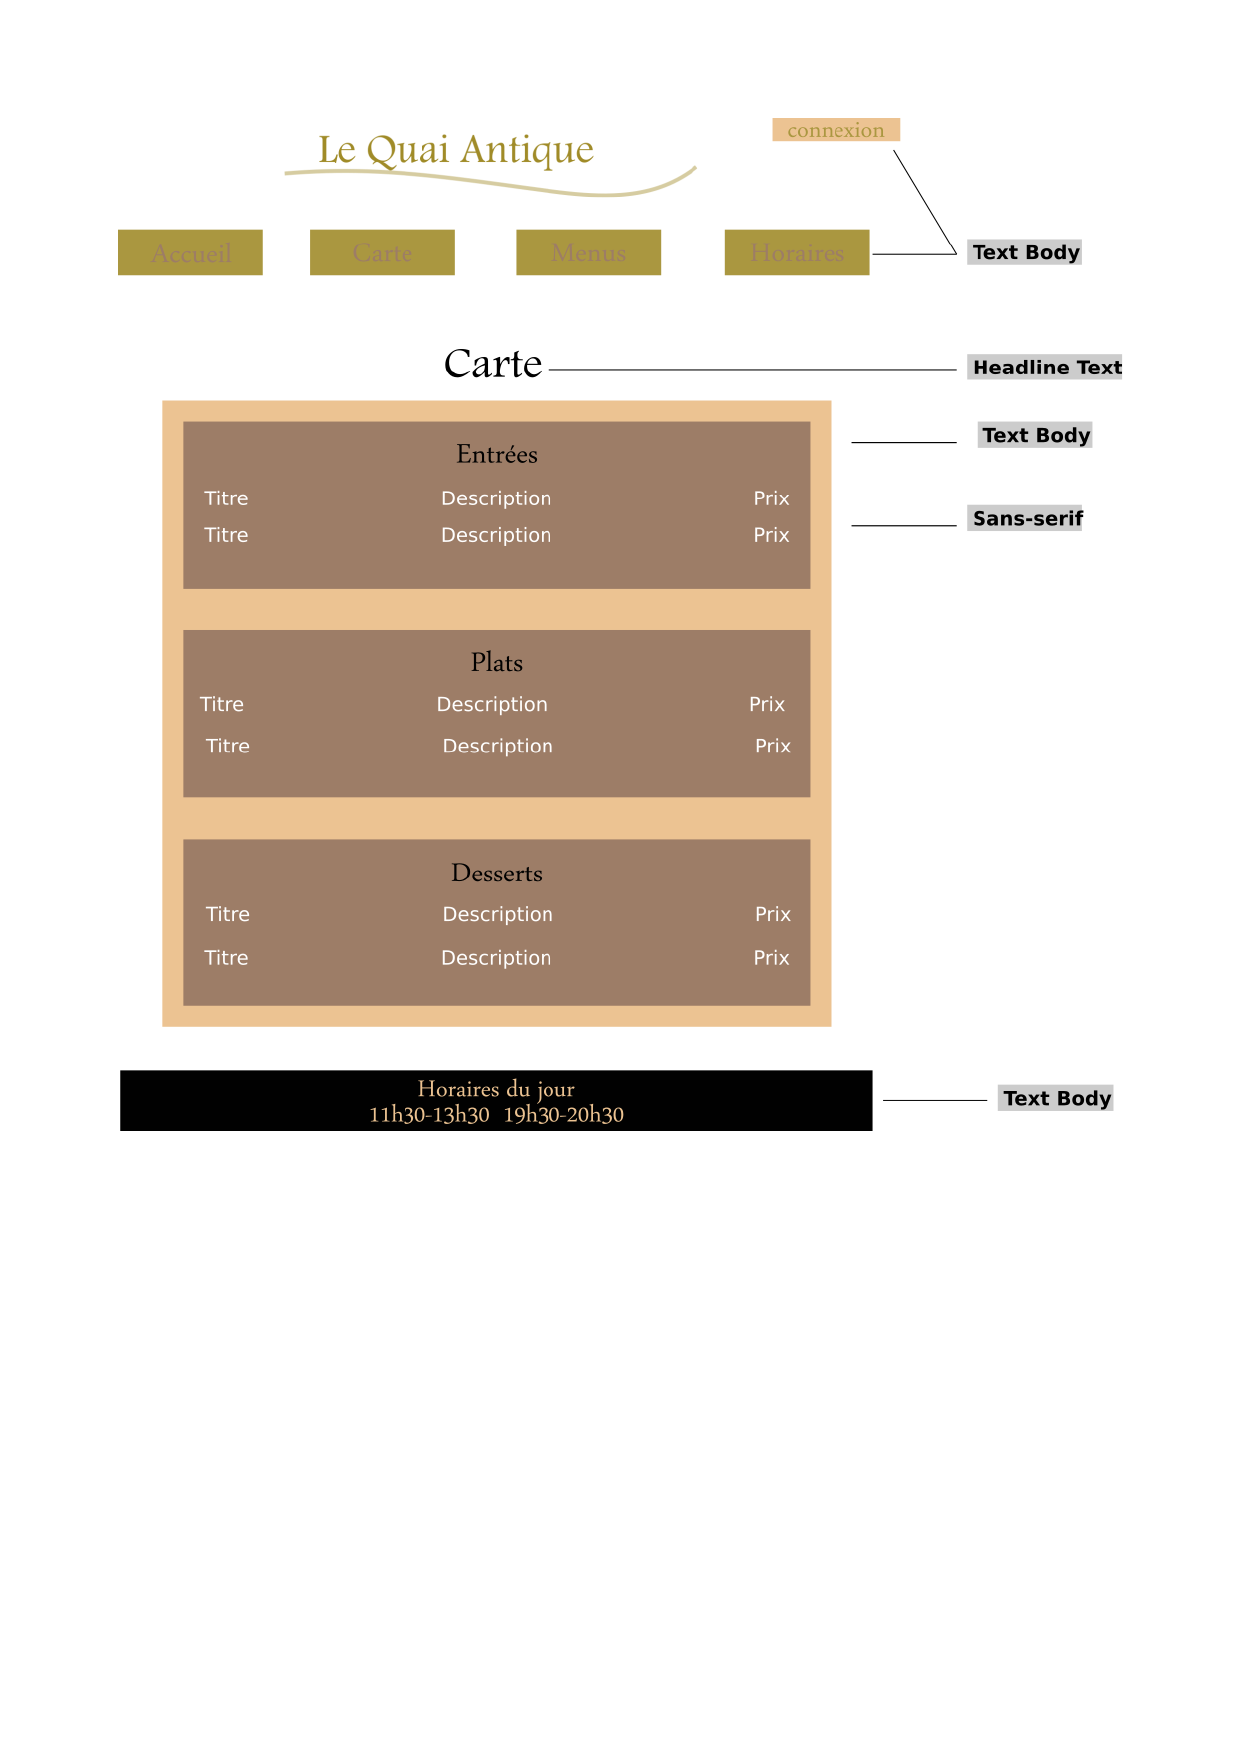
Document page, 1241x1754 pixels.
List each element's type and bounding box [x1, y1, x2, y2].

picture [118, 118, 1123, 1131]
